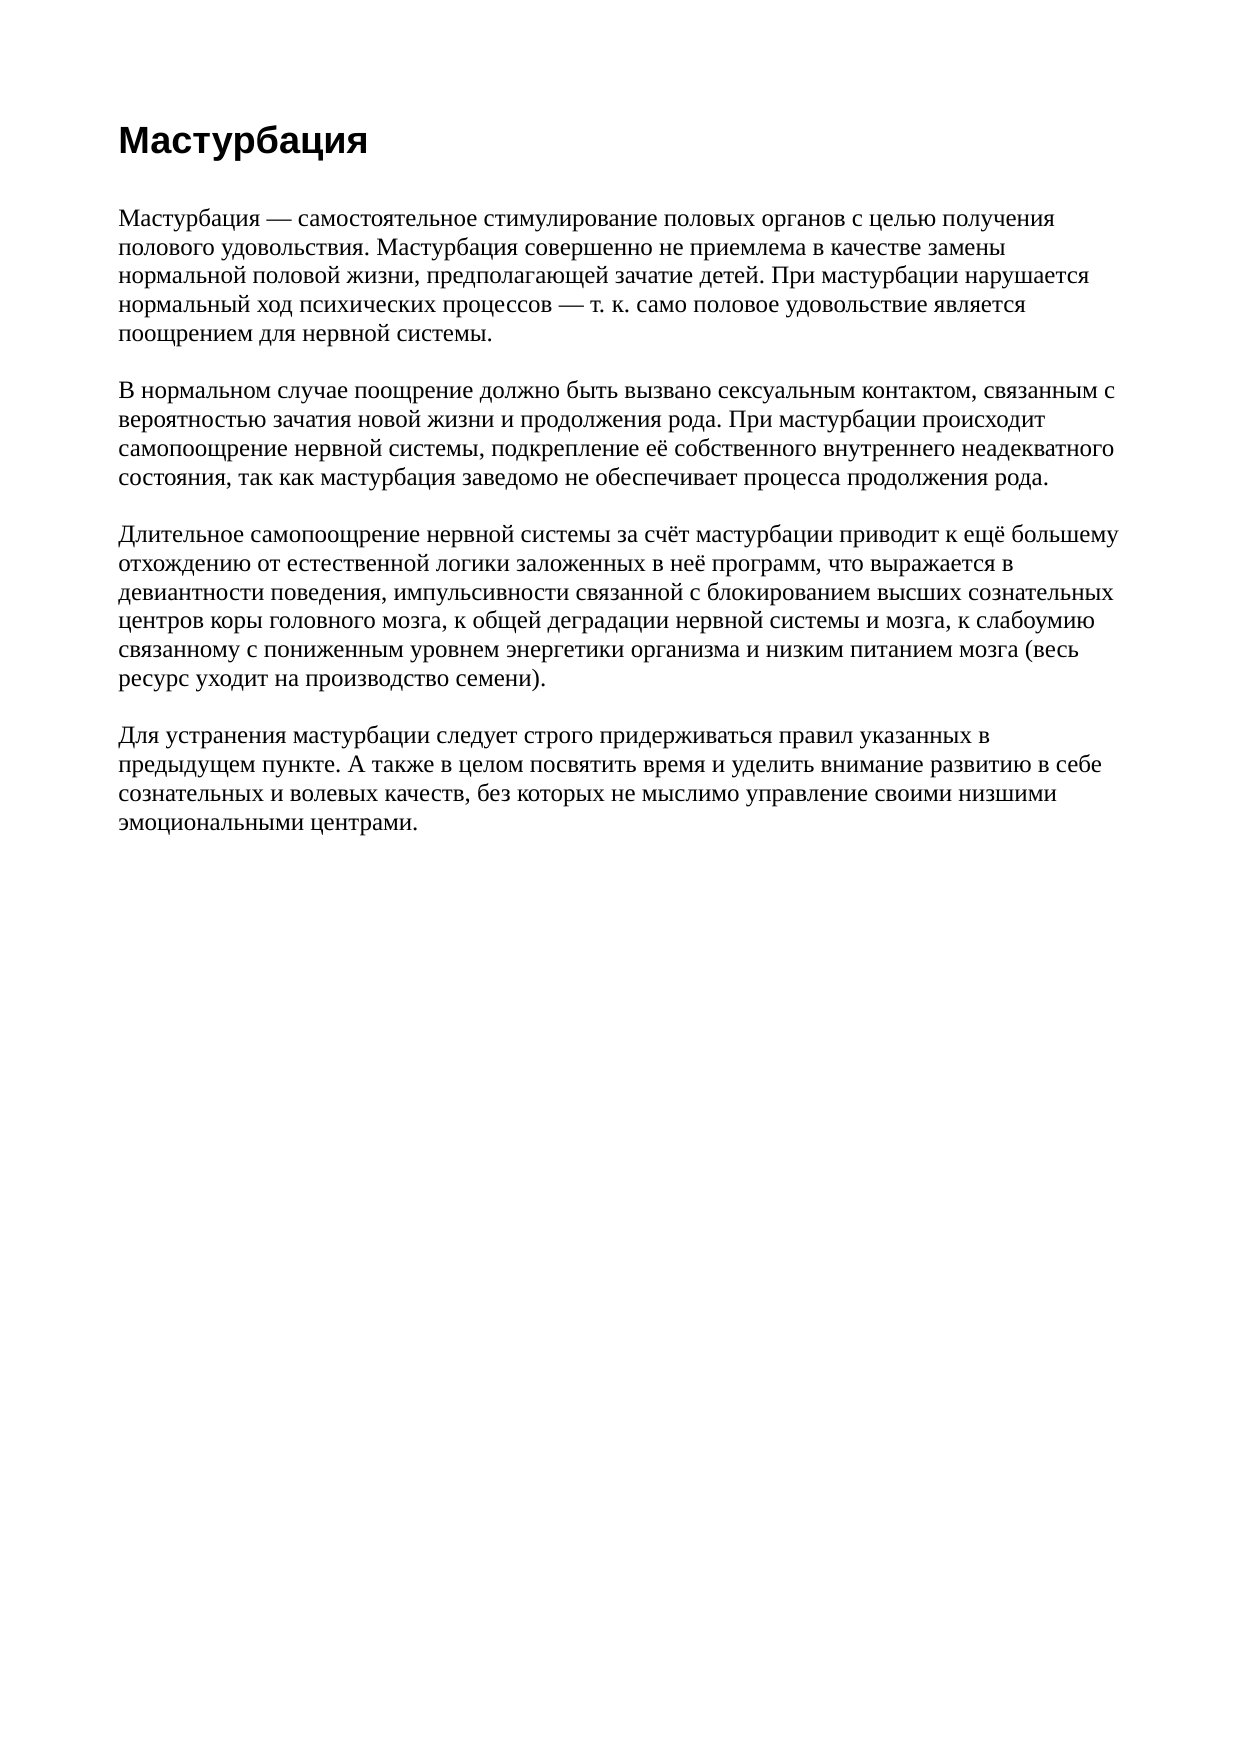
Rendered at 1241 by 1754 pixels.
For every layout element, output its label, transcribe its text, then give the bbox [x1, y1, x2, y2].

subtitle Мастурбация [118, 118, 1122, 162]
text Для устранения мастурбации следует строго придерживаться правил указанных в предыдущем пункте. А также в целом посвятить время и уделить внимание развитию в себе сознательных и волевых качеств, без которых не мыслимо управление своими низшими эмоциональными центрами. [118, 721, 1122, 836]
text В нормальном случае поощрение должно быть вызвано сексуальным контактом, связанным с вероятностью зачатия новой жизни и продолжения рода. При мастурбации происходит самопоощрение нервной системы, подкрепление её собственного внутреннего неадекватного состояния, так как мастурбация заведомо не обеспечивает процесса продолжения рода. [118, 376, 1122, 491]
text Мастурбация — самостоятельное стимулирование половых органов с целью получения полового удовольствия. Мастурбация совершенно не приемлема в качестве замены нормальной половой жизни, предполагающей зачатие детей. При мастурбации нарушается нормальный ход психических процессов — т. к. само половое удовольствие является поощрением для нервной системы. [118, 203, 1122, 347]
text Длительное самопоощрение нервной системы за счёт мастурбации приводит к ещё большему отхождению от естественной логики заложенных в неё программ, что выражается в девиантности поведения, импульсивности связанной с блокированием высших сознательных центров коры головного мозга, к общей деградации нервной системы и мозга, к слабоумию связанному с пониженным уровнем энергетики организма и низким питанием мозга (весь ресурс уходит на производство семени). [118, 519, 1122, 692]
